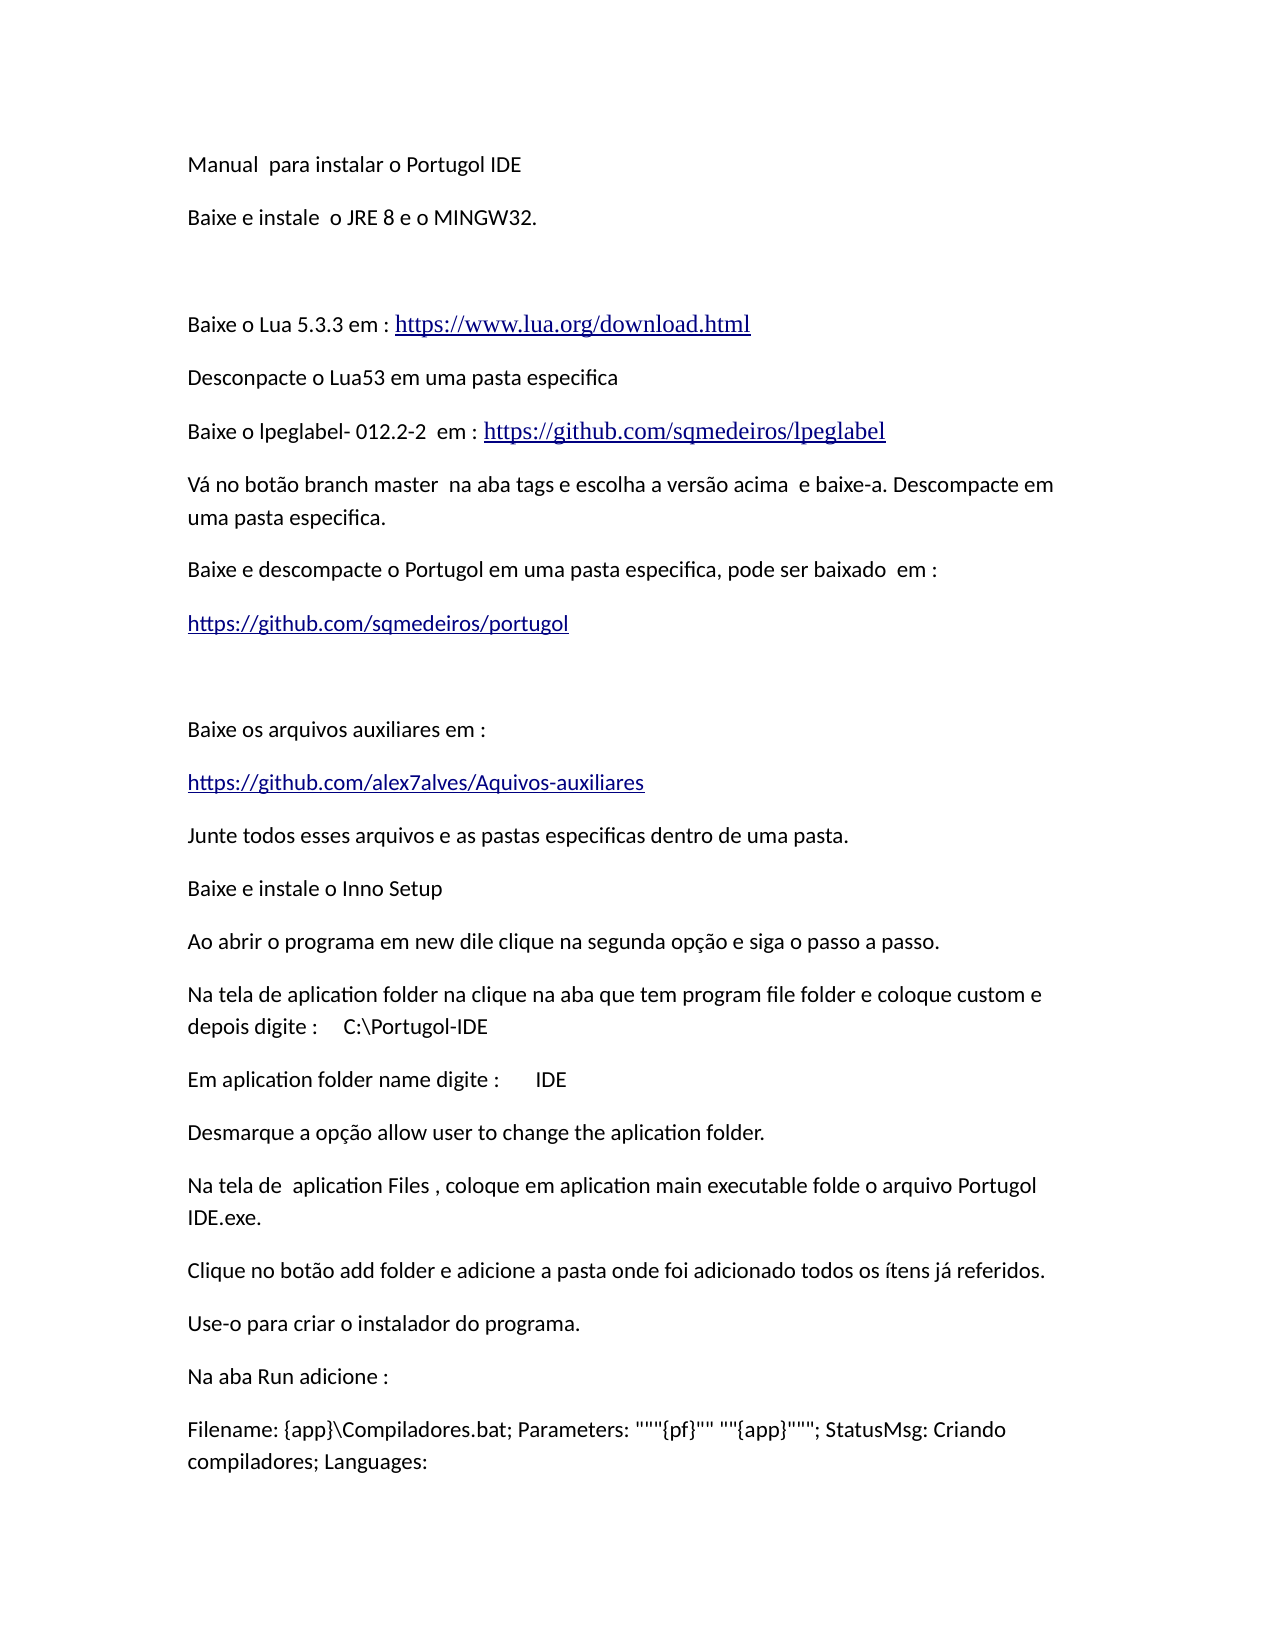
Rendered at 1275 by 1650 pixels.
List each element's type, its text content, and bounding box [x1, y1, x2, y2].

text Vá no botão branch master na aba tags e escolha a versão acima e baixe-a. Descompacte em uma pasta especifica. [187, 470, 1087, 531]
text Baixe o Lua 5.3.3 em : https://www.lua.org/download.html [187, 309, 1087, 338]
text Na tela de aplication folder na clique na aba que tem program file folder e coloque custom e depois digite : C:\Portugol-IDE [187, 980, 1087, 1040]
text https://github.com/alex7alves/Aquivos-auxiliares [187, 768, 1087, 796]
text Clique no botão add folder e adicione a pasta onde foi adicionado todos os ítens já referidos. [187, 1256, 1087, 1284]
text Em aplication folder name digite : IDE [187, 1065, 1087, 1093]
text Baixe e descompacte o Portugol em uma pasta especifica, pode ser baixado em : [187, 556, 1087, 584]
text Filename: {app}\Compiladores.bat; Parameters: """{pf}"" ""{app}"""; StatusMsg: Criando compiladores; Languages: [187, 1415, 1087, 1476]
text Desconpacte o Lua53 em uma pasta especifica [187, 363, 1087, 391]
text Baixe e instale o Inno Setup [187, 874, 1087, 902]
text Ao abrir o programa em new dile clique na segunda opção e siga o passo a passo. [187, 927, 1087, 955]
text Baixe o lpeglabel- 012.2-2 em : https://github.com/sqmedeiros/lpeglabel [187, 416, 1087, 445]
text Baixe os arquivos auxiliares em : [187, 715, 1087, 743]
text Use-o para criar o instalador do programa. [187, 1309, 1087, 1337]
text https://github.com/sqmedeiros/portugol [187, 609, 1087, 637]
text Manual para instalar o Portugol IDE [187, 150, 1087, 178]
text Baixe e instale o JRE 8 e o MINGW32. [187, 203, 1087, 231]
text Na aba Run adicione : [187, 1362, 1087, 1390]
text Desmarque a opção allow user to change the aplication folder. [187, 1118, 1087, 1146]
text Junte todos esses arquivos e as pastas especificas dentro de uma pasta. [187, 821, 1087, 849]
text Na tela de aplication Files , coloque em aplication main executable folde o arquivo Portugol IDE.exe. [187, 1171, 1087, 1231]
